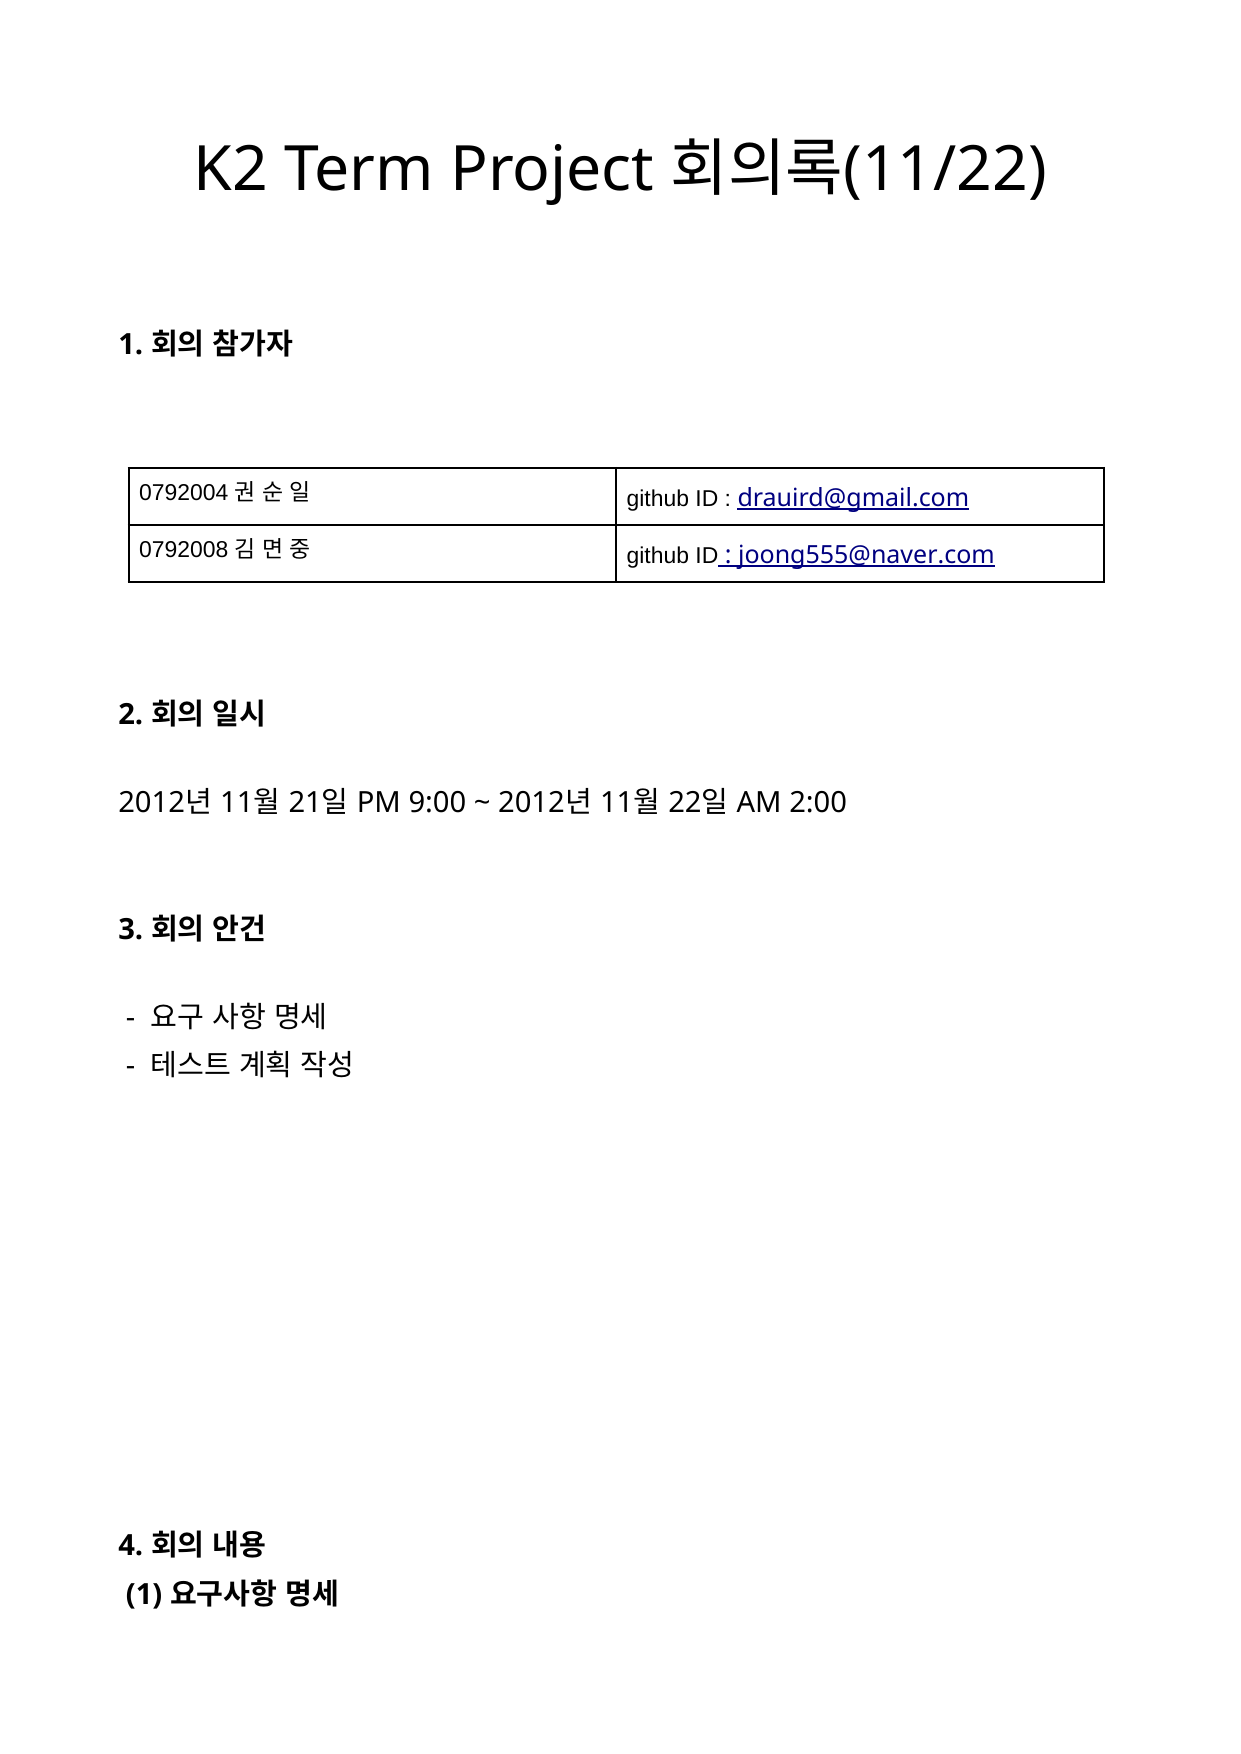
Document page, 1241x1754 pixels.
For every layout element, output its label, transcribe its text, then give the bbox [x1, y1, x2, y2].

table_header 0792004 권 순 일 [130, 469, 615, 524]
text 4. 회의 내용 [118, 1521, 1122, 1564]
table_header github ID : drauird@gmail.com [617, 469, 1103, 524]
text 3. 회의 안건 [118, 905, 1122, 948]
text (1) 요구사항 명세 [118, 1570, 1122, 1613]
text 2012년 11월 21일 PM 9:00 ~ 2012년 11월 22일 AM 2:00 [118, 778, 1122, 821]
text - 요구 사항 명세 [118, 993, 1122, 1036]
text K2 Term Project 회의록(11/22) [118, 118, 1122, 209]
text - 테스트 계획 작성 [118, 1042, 1122, 1084]
table_cell github ID : joong555@naver.com [617, 526, 1103, 581]
table_cell 0792008 김 면 중 [130, 526, 615, 581]
text 1. 회의 참가자 [118, 320, 1122, 363]
text 2. 회의 일시 [118, 690, 1122, 733]
